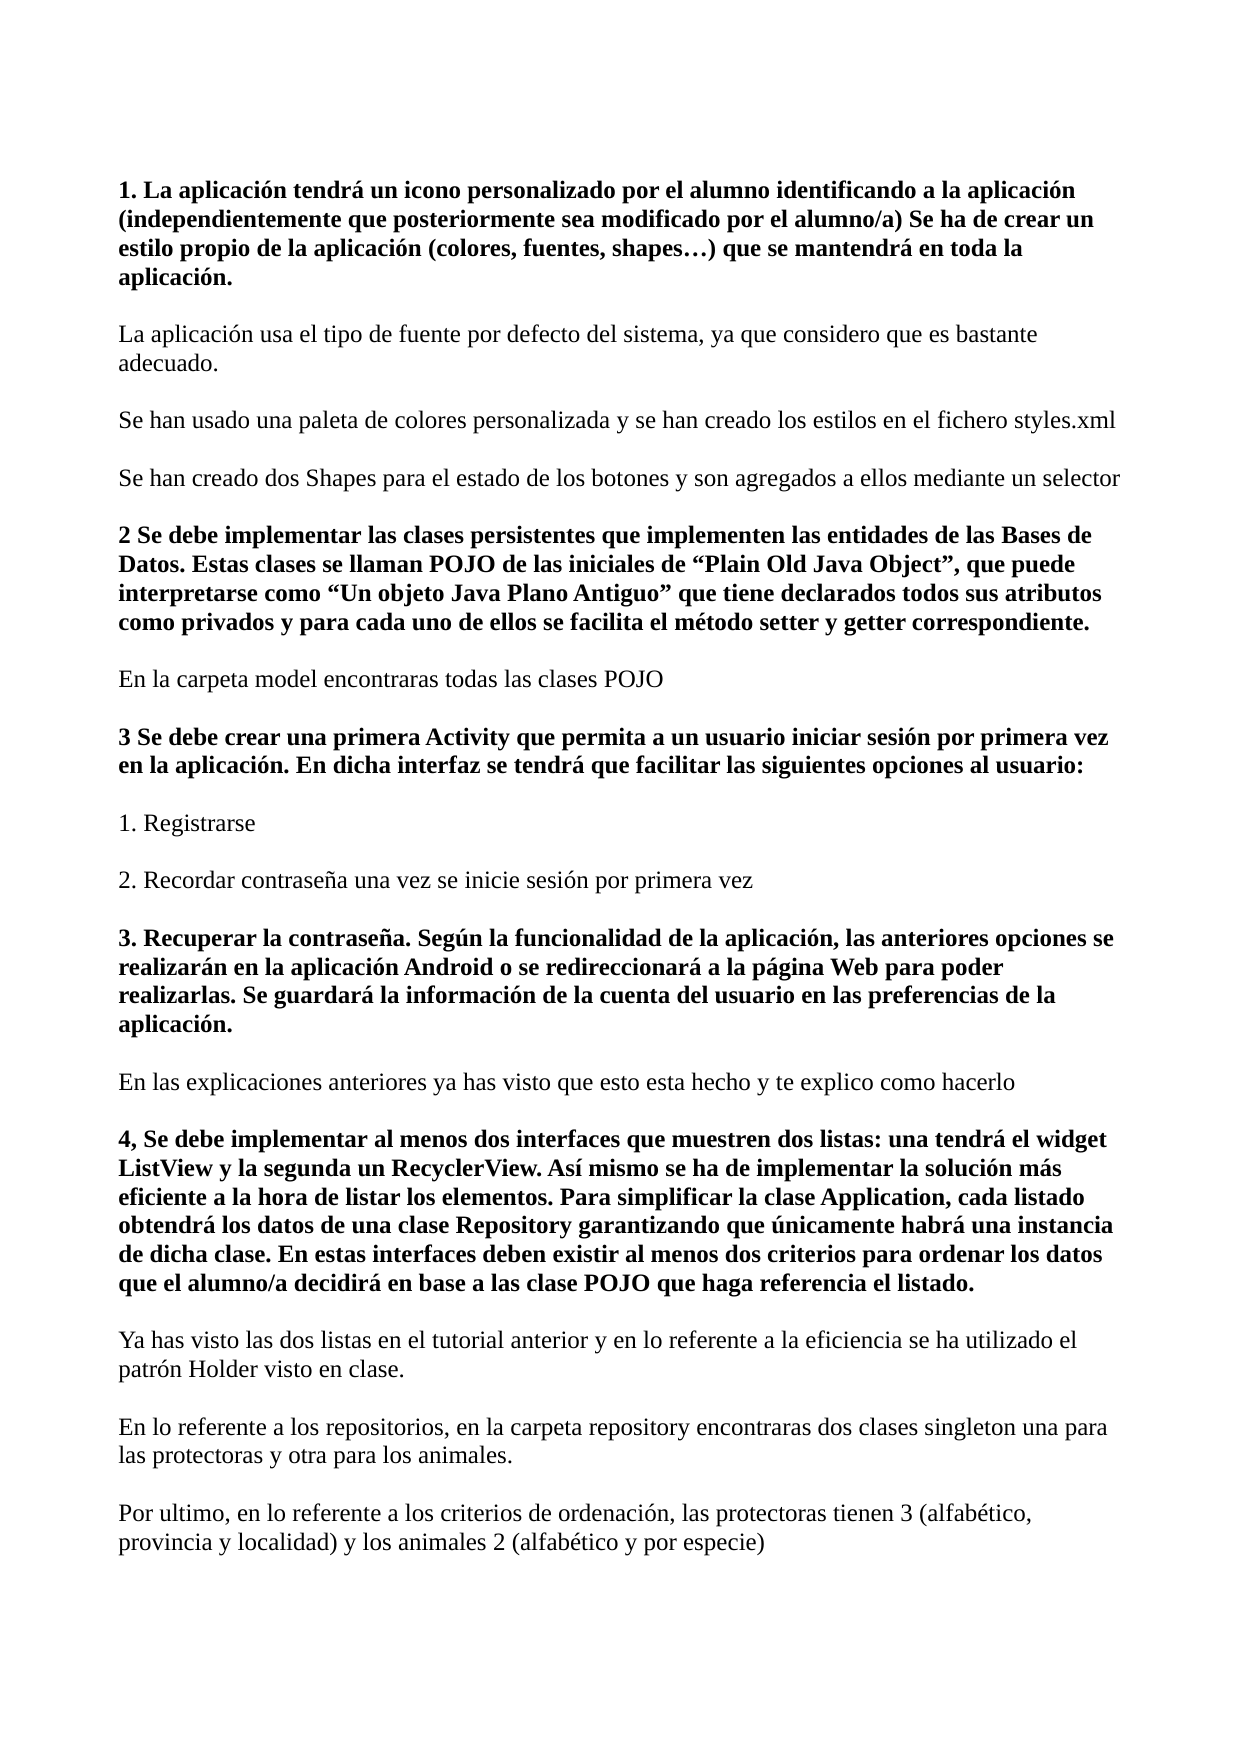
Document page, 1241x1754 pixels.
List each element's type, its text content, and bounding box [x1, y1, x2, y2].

text Por ultimo, en lo referente a los criterios de ordenación, las protectoras tienen 3 (alfabético, provincia y localidad) y los animales 2 (alfabético y por especie) [118, 1498, 1122, 1556]
text En las explicaciones anteriores ya has visto que esto esta hecho y te explico como hacerlo [118, 1067, 1122, 1096]
text Ya has visto las dos listas en el tutorial anterior y en lo referente a la eficiencia se ha utilizado el patrón Holder visto en clase. [118, 1326, 1122, 1383]
text La aplicación usa el tipo de fuente por defecto del sistema, ya que considero que es bastante adecuado. [118, 319, 1122, 377]
text Se han usado una paleta de colores personalizada y se han creado los estilos en el fichero styles.xml [118, 406, 1122, 434]
text 1. Registrarse [118, 808, 1122, 837]
text En la carpeta model encontraras todas las clases POJO [118, 664, 1122, 693]
text Se han creado dos Shapes para el estado de los botones y son agregados a ellos mediante un selector [118, 463, 1122, 492]
text 4, Se debe implementar al menos dos interfaces que muestren dos listas: una tendrá el widget ListView y la segunda un RecyclerView. Así mismo se ha de implementar la solución más eficiente a la hora de listar los elementos. Para simplificar la clase Application, cada listado obtendrá los datos de una clase Repository garantizando que únicamente habrá una instancia de dicha clase. En estas interfaces deben existir al menos dos criterios para ordenar los datos que el alumno/a decidirá en base a las clase POJO que haga referencia el listado. [118, 1124, 1122, 1297]
text En lo referente a los repositorios, en la carpeta repository encontraras dos clases singleton una para las protectoras y otra para los animales. [118, 1412, 1122, 1469]
text 3. Recuperar la contraseña. Según la funcionalidad de la aplicación, las anteriores opciones se realizarán en la aplicación Android o se redireccionará a la página Web para poder realizarlas. Se guardará la información de la cuenta del usuario en las preferencias de la aplicación. [118, 923, 1122, 1038]
text 2 Se debe implementar las clases persistentes que implementen las entidades de las Bases de Datos. Estas clases se llaman POJO de las iniciales de “Plain Old Java Object”, que puede interpretarse como “Un objeto Java Plano Antiguo” que tiene declarados todos sus atributos como privados y para cada uno de ellos se facilita el método setter y getter correspondiente. [118, 521, 1122, 636]
text 3 Se debe crear una primera Activity que permita a un usuario iniciar sesión por primera vez en la aplicación. En dicha interfaz se tendrá que facilitar las siguientes opciones al usuario: [118, 722, 1122, 779]
text 1. La aplicación tendrá un icono personalizado por el alumno identificando a la aplicación (independientemente que posteriormente sea modificado por el alumno/a) Se ha de crear un estilo propio de la aplicación (colores, fuentes, shapes…) que se mantendrá en toda la aplicación. [118, 176, 1122, 291]
text 2. Recordar contraseña una vez se inicie sesión por primera vez [118, 866, 1122, 894]
